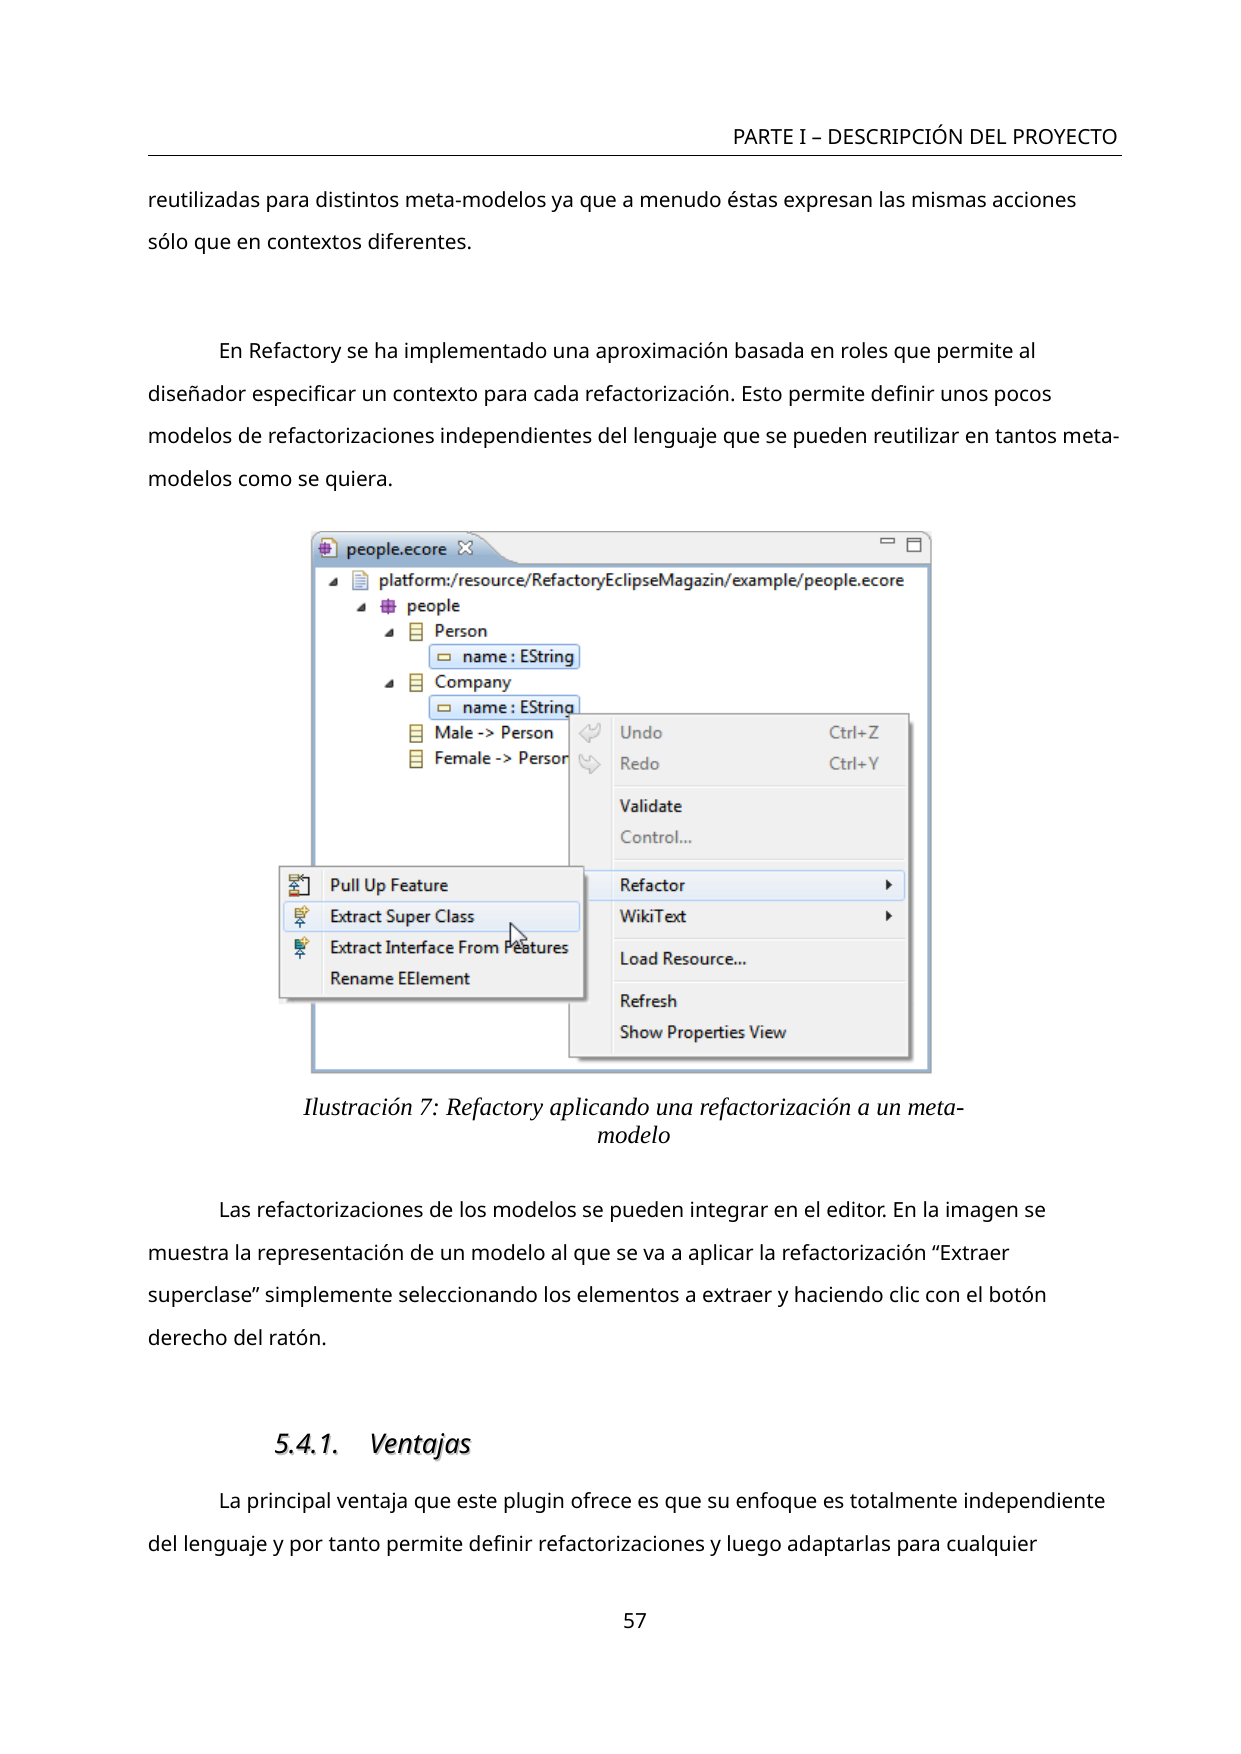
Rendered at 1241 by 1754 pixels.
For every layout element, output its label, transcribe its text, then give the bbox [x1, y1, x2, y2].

text reutilizadas para distintos meta-modelos ya que a menudo éstas expresan las mismas acciones sólo que en contextos diferentes. [148, 185, 1122, 256]
text Las refactorizaciones de los modelos se pueden integrar en el editor. En la imagen se muestra la representación de un modelo al que se va a aplicar la refactorización “Extraer superclase” simplemente seleccionando los elementos a extraer y haciendo clic con el botón derecho del ratón. [148, 1195, 1122, 1351]
picture [273, 531, 954, 1092]
text Ilustración 7: Refactory aplicando una refactorización a un meta-modelo [273, 532, 997, 1149]
text La principal ventaja que este plugin ofrece es que su enfoque es totalmente independiente del lenguaje y por tanto permite definir refactorizaciones y luego adaptarlas para cualquier [148, 1487, 1122, 1558]
text En Refactory se ha implementado una aproximación basada en roles que permite al diseñador especificar un contexto para cada refactorización. Esto permite definir unos pocos modelos de refactorizaciones independientes del lenguaje que se pueden reutilizar en tantos meta-modelos como se quiera. [148, 336, 1122, 493]
subtitle Ventajas [339, 1425, 1122, 1462]
